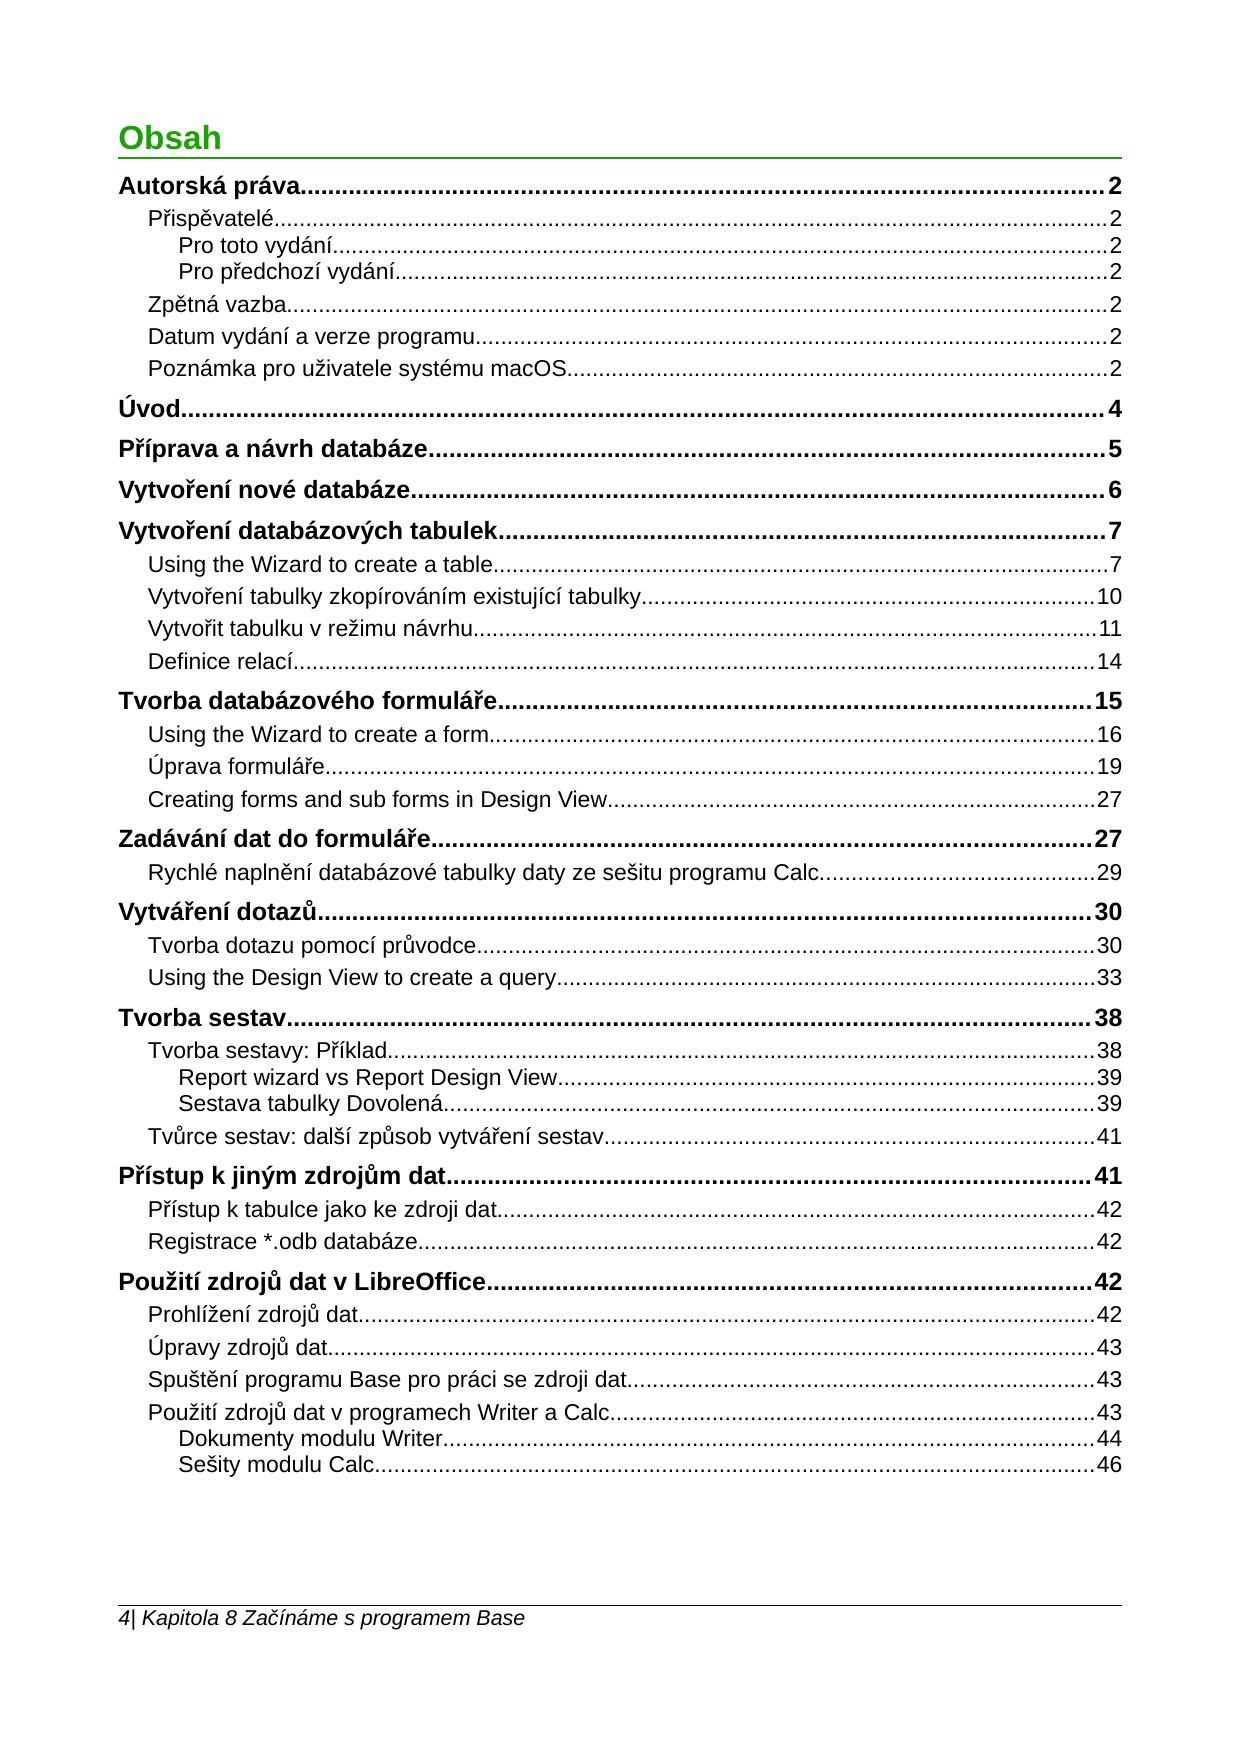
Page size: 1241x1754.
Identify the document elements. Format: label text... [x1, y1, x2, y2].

text Vytvořit tabulku v režimu návrhu 11 [148, 615, 1122, 642]
text Vytvoření databázových tabulek 7 [118, 516, 1122, 544]
text Sestava tabulky Dovolená 39 [178, 1090, 1122, 1117]
text Using the Design View to create a query 33 [148, 964, 1122, 991]
text Vytvoření tabulky zkopírováním existující tabulky 10 [148, 583, 1122, 609]
text Pro toto vydání 2 [178, 232, 1122, 258]
text Použití zdrojů dat v programech Writer a Calc 43 [148, 1398, 1122, 1425]
text Přispěvatelé 2 [148, 205, 1122, 232]
subtitle Obsah [118, 118, 1122, 157]
text Vytváření dotazů 30 [118, 897, 1122, 926]
text Spuštění programu Base pro práci se zdroji dat 43 [148, 1366, 1122, 1392]
text Autorská práva 2 [118, 171, 1122, 199]
text Tvorba sestav 38 [118, 1003, 1122, 1031]
text Tvorba dotazu pomocí průvodce 30 [148, 932, 1122, 958]
text Úvod 4 [118, 394, 1122, 422]
text Úpravy zdrojů dat 43 [148, 1334, 1122, 1360]
text Sešity modulu Calc 46 [178, 1451, 1122, 1477]
text Tvůrce sestav: další způsob vytváření sestav 41 [148, 1123, 1122, 1149]
text Creating forms and sub forms in Design View 27 [148, 786, 1122, 812]
text Zadávání dat do formuláře 27 [118, 824, 1122, 853]
text Tvorba databázového formuláře 15 [118, 686, 1122, 715]
text Pro předchozí vydání 2 [178, 258, 1122, 284]
text Dokumenty modulu Writer 44 [178, 1425, 1122, 1451]
text Přístup k jiným zdrojům dat 41 [118, 1161, 1122, 1190]
text Poznámka pro uživatele systému macOS 2 [148, 355, 1122, 382]
text Registrace *.odb databáze 42 [148, 1228, 1122, 1254]
text Prohlížení zdrojů dat 42 [148, 1301, 1122, 1328]
text Úprava formuláře 19 [148, 753, 1122, 780]
text Použití zdrojů dat v LibreOffice 42 [118, 1266, 1122, 1295]
text Zpětná vazba 2 [148, 291, 1122, 317]
text Report wizard vs Report Design View 39 [178, 1064, 1122, 1090]
text Using the Wizard to create a table 7 [148, 551, 1122, 577]
text Datum vydání a verze programu 2 [148, 323, 1122, 349]
text Přístup k tabulce jako ke zdroji dat 42 [148, 1196, 1122, 1222]
text Definice relací 14 [148, 648, 1122, 674]
text Tvorba sestavy: Příklad 38 [148, 1037, 1122, 1064]
text Vytvoření nové databáze 6 [118, 475, 1122, 504]
text Příprava a návrh databáze 5 [118, 434, 1122, 463]
text Rychlé naplnění databázové tabulky daty ze sešitu programu Calc 29 [148, 859, 1122, 885]
text Using the Wizard to create a form 16 [148, 721, 1122, 747]
